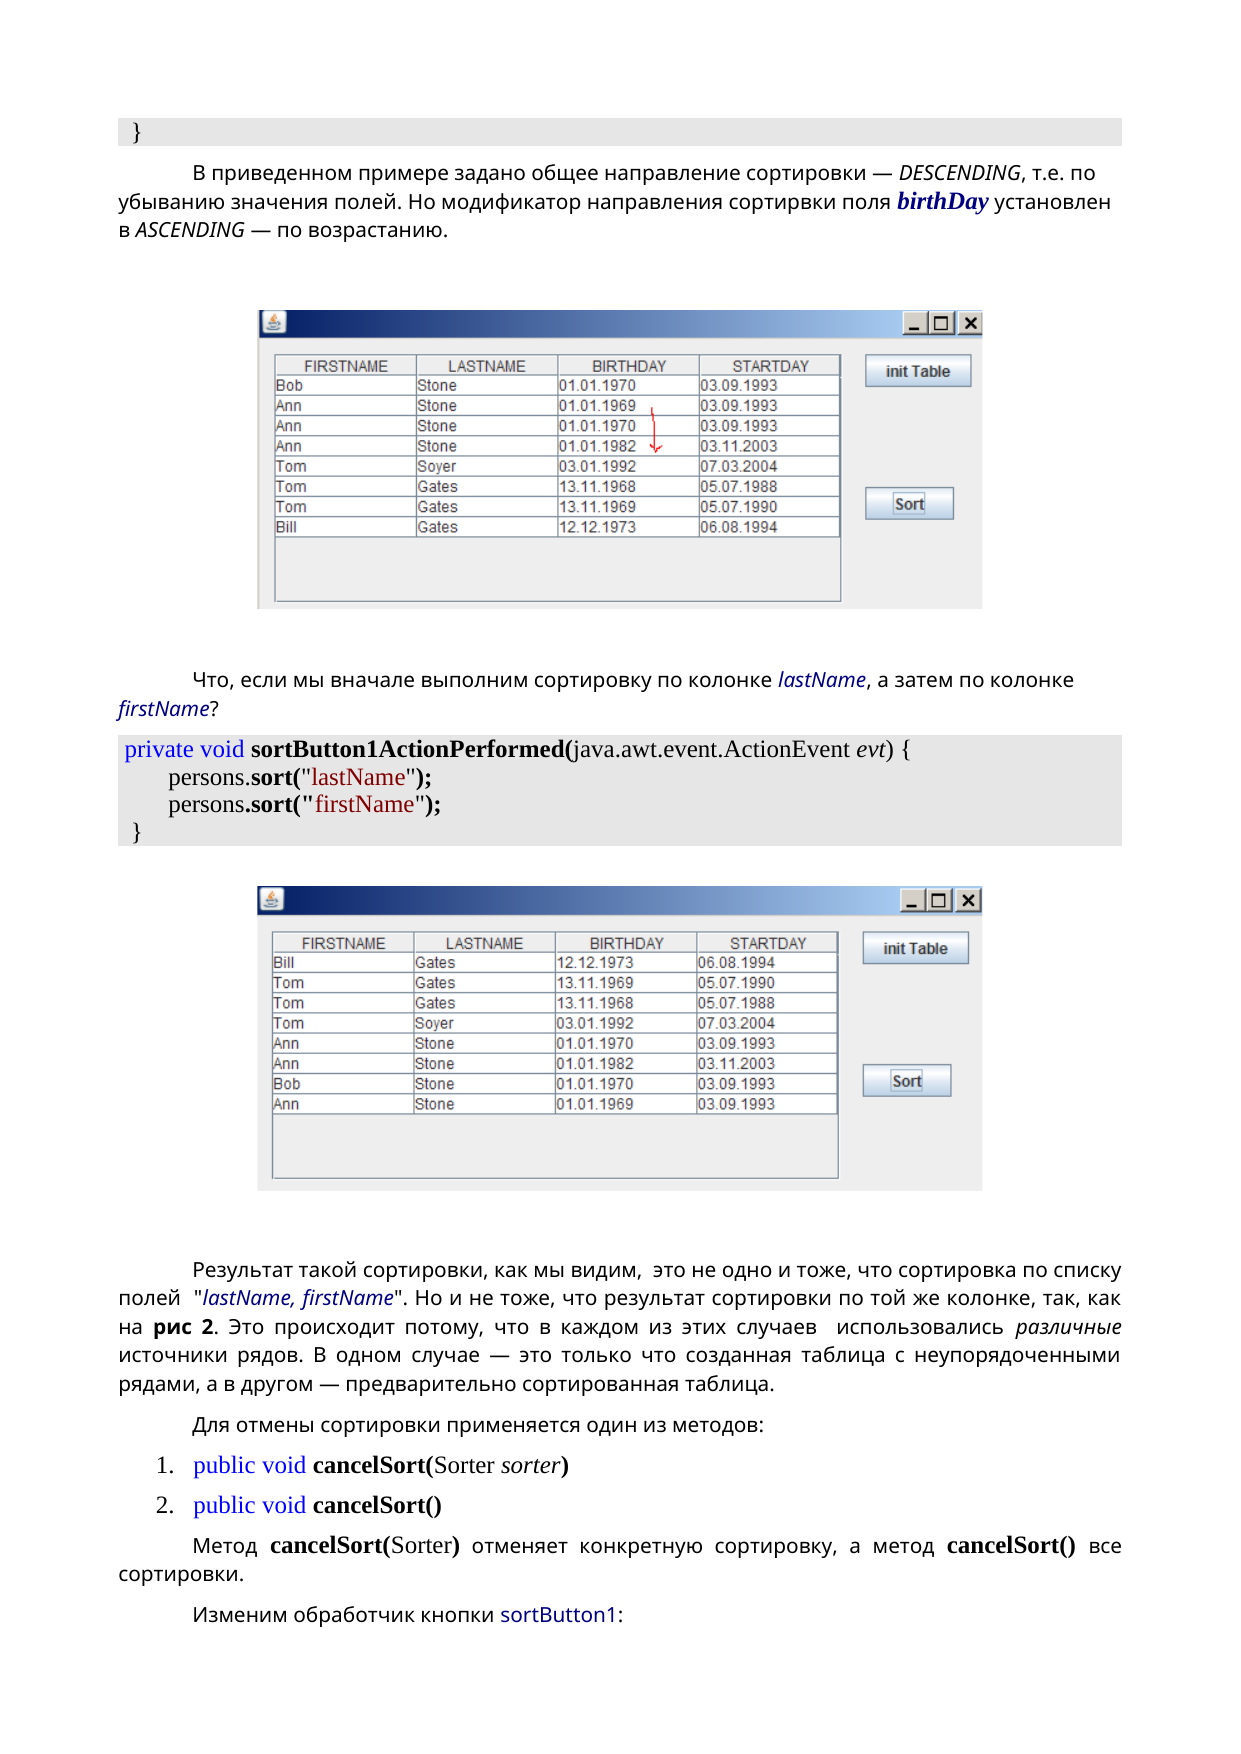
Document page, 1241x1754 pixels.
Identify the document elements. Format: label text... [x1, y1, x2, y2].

text Изменим обработчик кнопки sortButton1: [118, 1601, 1122, 1629]
text private void sortButton1ActionPerformed(java.awt.event.ActionEvent evt) { [118, 735, 1122, 763]
list public void cancelSort() [156, 1491, 1122, 1519]
text Что, если мы вначале выполним сортировку по колонке lastName, а затем по колонке firstName? [118, 666, 1122, 722]
text persons.sort("firstName"); [118, 790, 1122, 818]
text persons.sort("lastName"); [118, 763, 1122, 790]
text } [118, 818, 1122, 846]
text Метод cancelSort(Sorter) отменяет конкретную сортировку, а метод cancelSort() все сортировки. [118, 1531, 1122, 1588]
list public void cancelSort(Sorter sorter) [156, 1451, 1122, 1478]
text } [118, 118, 1122, 146]
text В приведенном примере задано общее направление сортировки — DESCENDING, т.е. по убыванию значения полей. Но модификатор направления сортирвки поля birthDay установлен в ASCENDING — по возрастанию. [118, 158, 1122, 244]
text Для отмены сортировки применяется один из методов: [118, 1410, 1122, 1438]
text Результат такой сортировки, как мы видим, это не одно и тоже, что сортировка по списку полей "lastName, firstName". Но и не тоже, что результат сортировки по той же колонке, так, как на рис 2. Это происходит потому, что в каждом из этих случаев использовались различные источники рядов. В одном случае — это только что созданная таблица с неупорядоченными рядами, а в другом — предварительно сортированная таблица. [118, 1255, 1122, 1397]
